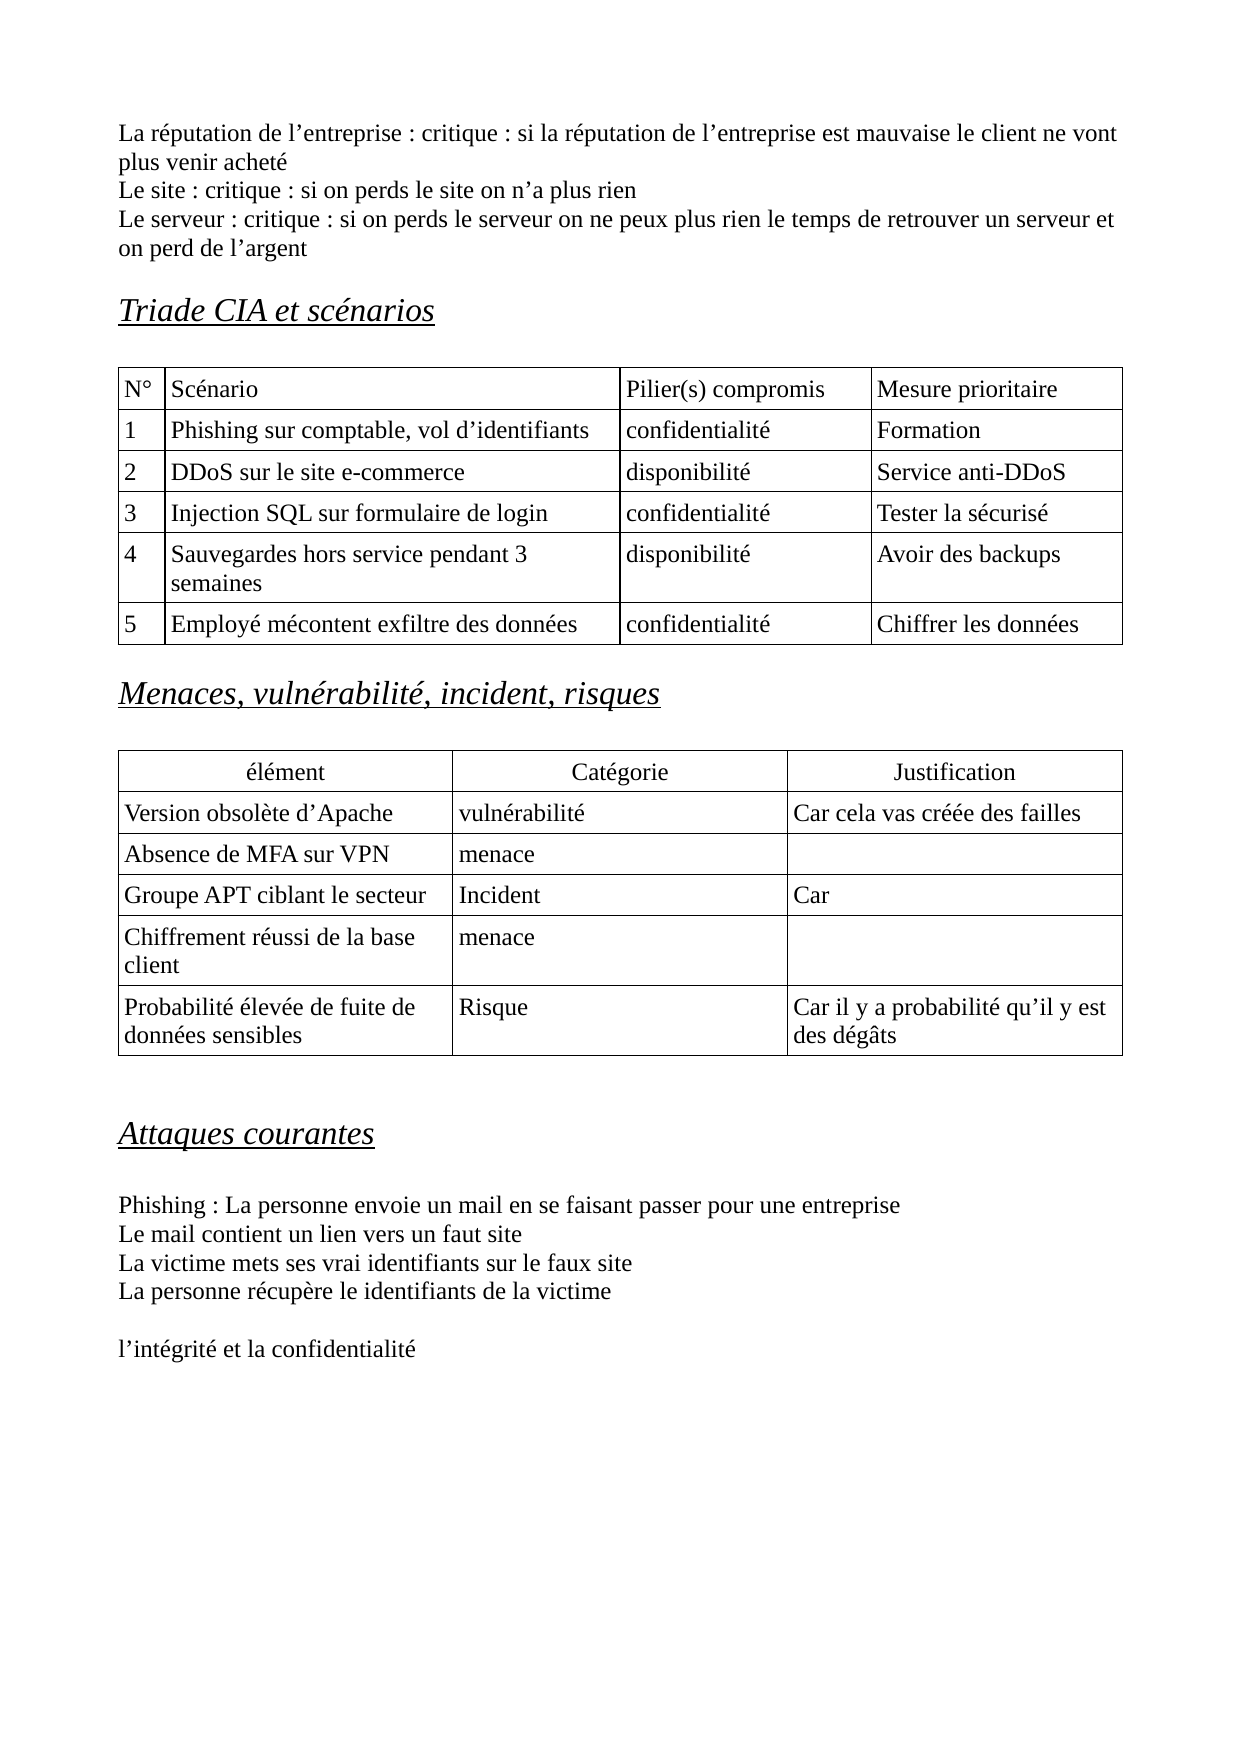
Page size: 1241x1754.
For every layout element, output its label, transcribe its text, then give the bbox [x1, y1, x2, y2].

text Le mail contient un lien vers un faut site [118, 1219, 1122, 1248]
table_cell Formation [872, 410, 1122, 450]
table_header Justification [788, 751, 1122, 791]
table_cell Chiffrer les données [872, 603, 1122, 643]
table_cell Tester la sécurisé [872, 492, 1122, 532]
table_cell [788, 916, 1122, 985]
table_cell 2 [119, 451, 164, 491]
text Le site : critique : si on perds le site on n’a plus rien [118, 176, 1122, 204]
table_cell 4 [119, 533, 164, 602]
table_cell disponibilité [621, 533, 871, 602]
table_cell Sauvegardes hors service pendant 3 semaines [166, 533, 619, 602]
table_cell Chiffrement réussi de la base client [119, 916, 452, 985]
table_cell menace [453, 916, 787, 985]
table_cell Car [788, 875, 1122, 915]
table_cell Injection SQL sur formulaire de login [166, 492, 619, 532]
table_header Scénario [166, 368, 619, 408]
table_cell 5 [119, 603, 164, 643]
text La victime mets ses vrai identifiants sur le faux site [118, 1248, 1122, 1276]
table_cell Absence de MFA sur VPN [119, 834, 452, 874]
text Triade CIA et scénarios [118, 291, 1122, 329]
table_cell Risque [453, 986, 787, 1055]
table_cell Groupe APT ciblant le secteur [119, 875, 452, 915]
table_header Mesure prioritaire [872, 368, 1122, 408]
table_cell Incident [453, 875, 787, 915]
table_cell 1 [119, 410, 164, 450]
text La réputation de l’entreprise : critique : si la réputation de l’entreprise est mauvaise le client ne vont plus venir acheté [118, 118, 1122, 176]
text Menaces, vulnérabilité, incident, risques [118, 673, 1122, 712]
table_cell confidentialité [621, 410, 871, 450]
table_cell Service anti-DDoS [872, 451, 1122, 491]
text Phishing : La personne envoie un mail en se faisant passer pour une entreprise [118, 1190, 1122, 1219]
text La personne récupère le identifiants de la victime [118, 1276, 1122, 1305]
table_header Catégorie [453, 751, 787, 791]
table_cell confidentialité [621, 492, 871, 532]
table_header N° [119, 368, 164, 408]
table_cell disponibilité [621, 451, 871, 491]
table_cell menace [453, 834, 787, 874]
table_cell Phishing sur comptable, vol d’identifiants [166, 410, 619, 450]
table_cell Version obsolète d’Apache [119, 792, 452, 832]
text Le serveur : critique : si on perds le serveur on ne peux plus rien le temps de retrouver un serveur et on perd de l’argent [118, 204, 1122, 262]
text Attaques courantes [118, 1113, 1122, 1152]
table_cell Avoir des backups [872, 533, 1122, 602]
table_cell Car il y a probabilité qu’il y est des dégâts [788, 986, 1122, 1055]
table_cell [788, 834, 1122, 874]
table_cell Car cela vas créée des failles [788, 792, 1122, 832]
table_cell DDoS sur le site e-commerce [166, 451, 619, 491]
table_cell vulnérabilité [453, 792, 787, 832]
table_header Pilier(s) compromis [621, 368, 871, 408]
table_cell 3 [119, 492, 164, 532]
table_cell Probabilité élevée de fuite de données sensibles [119, 986, 452, 1055]
text l’intégrité et la confidentialité [118, 1334, 1122, 1363]
table_cell Employé mécontent exfiltre des données [166, 603, 619, 643]
table_header élément [119, 751, 452, 791]
table_cell confidentialité [621, 603, 871, 643]
